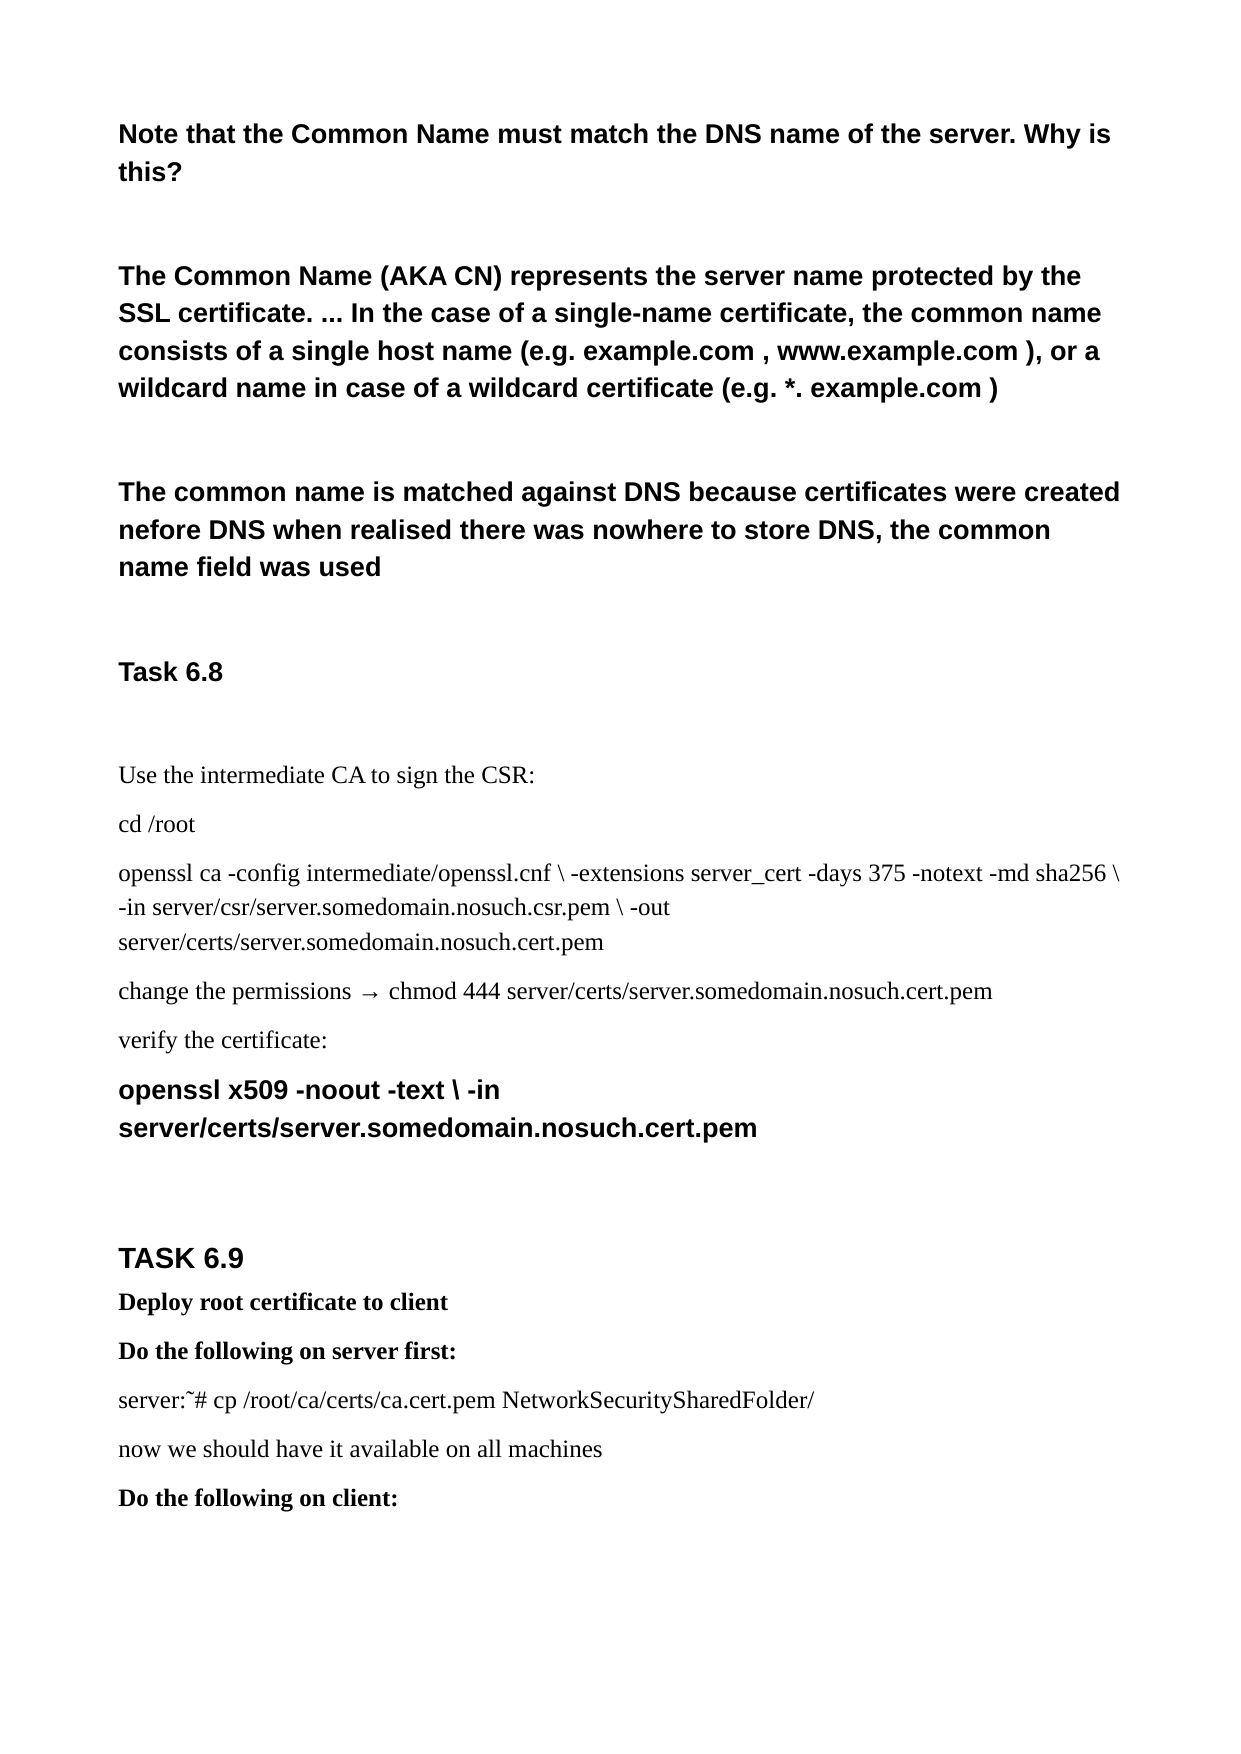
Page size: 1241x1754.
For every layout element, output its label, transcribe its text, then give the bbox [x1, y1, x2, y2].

text change the permissions → chmod 444 server/certs/server.somedomain.nosuch.cert.pem [118, 976, 1122, 1005]
text cd /root [118, 809, 1122, 838]
text openssl ca -config intermediate/openssl.cnf \ -extensions server_cert -days 375 -notext -md sha256 \ -in server/csr/server.somedomain.nosuch.csr.pem \ -out server/certs/server.somedomain.nosuch.cert.pem [118, 858, 1122, 956]
text now we should have it available on all machines [118, 1434, 1122, 1463]
text Deploy root certificate to client [118, 1287, 1122, 1316]
text Use the intermediate CA to sign the CSR: [118, 760, 1122, 788]
text Do the following on client: [118, 1483, 1122, 1512]
text Do the following on server first: [118, 1336, 1122, 1364]
subtitle TASK 6.9 [118, 1241, 1122, 1274]
text Task 6.8 [118, 656, 1122, 687]
text verify the certificate: [118, 1025, 1122, 1054]
text server:˜# cp /root/ca/certs/ca.cert.pem NetworkSecuritySharedFolder/ [118, 1385, 1122, 1414]
text The Common Name (AKA CN) represents the server name protected by the SSL certificate. ... In the case of a single-name certificate, the common name consists of a single host name (e.g. example.com , www.example.com ), or a wildcard name in case of a wildcard certificate (e.g. *. example.com ) [118, 260, 1122, 403]
text The common name is matched against DNS because certificates were created nefore DNS when realised there was nowhere to store DNS, the common name field was used [118, 476, 1122, 583]
text openssl x509 -noout -text \ -in server/certs/server.somedomain.nosuch.cert.pem [118, 1074, 1122, 1143]
text Note that the Common Name must match the DNS name of the server. Why is this? [118, 118, 1122, 187]
